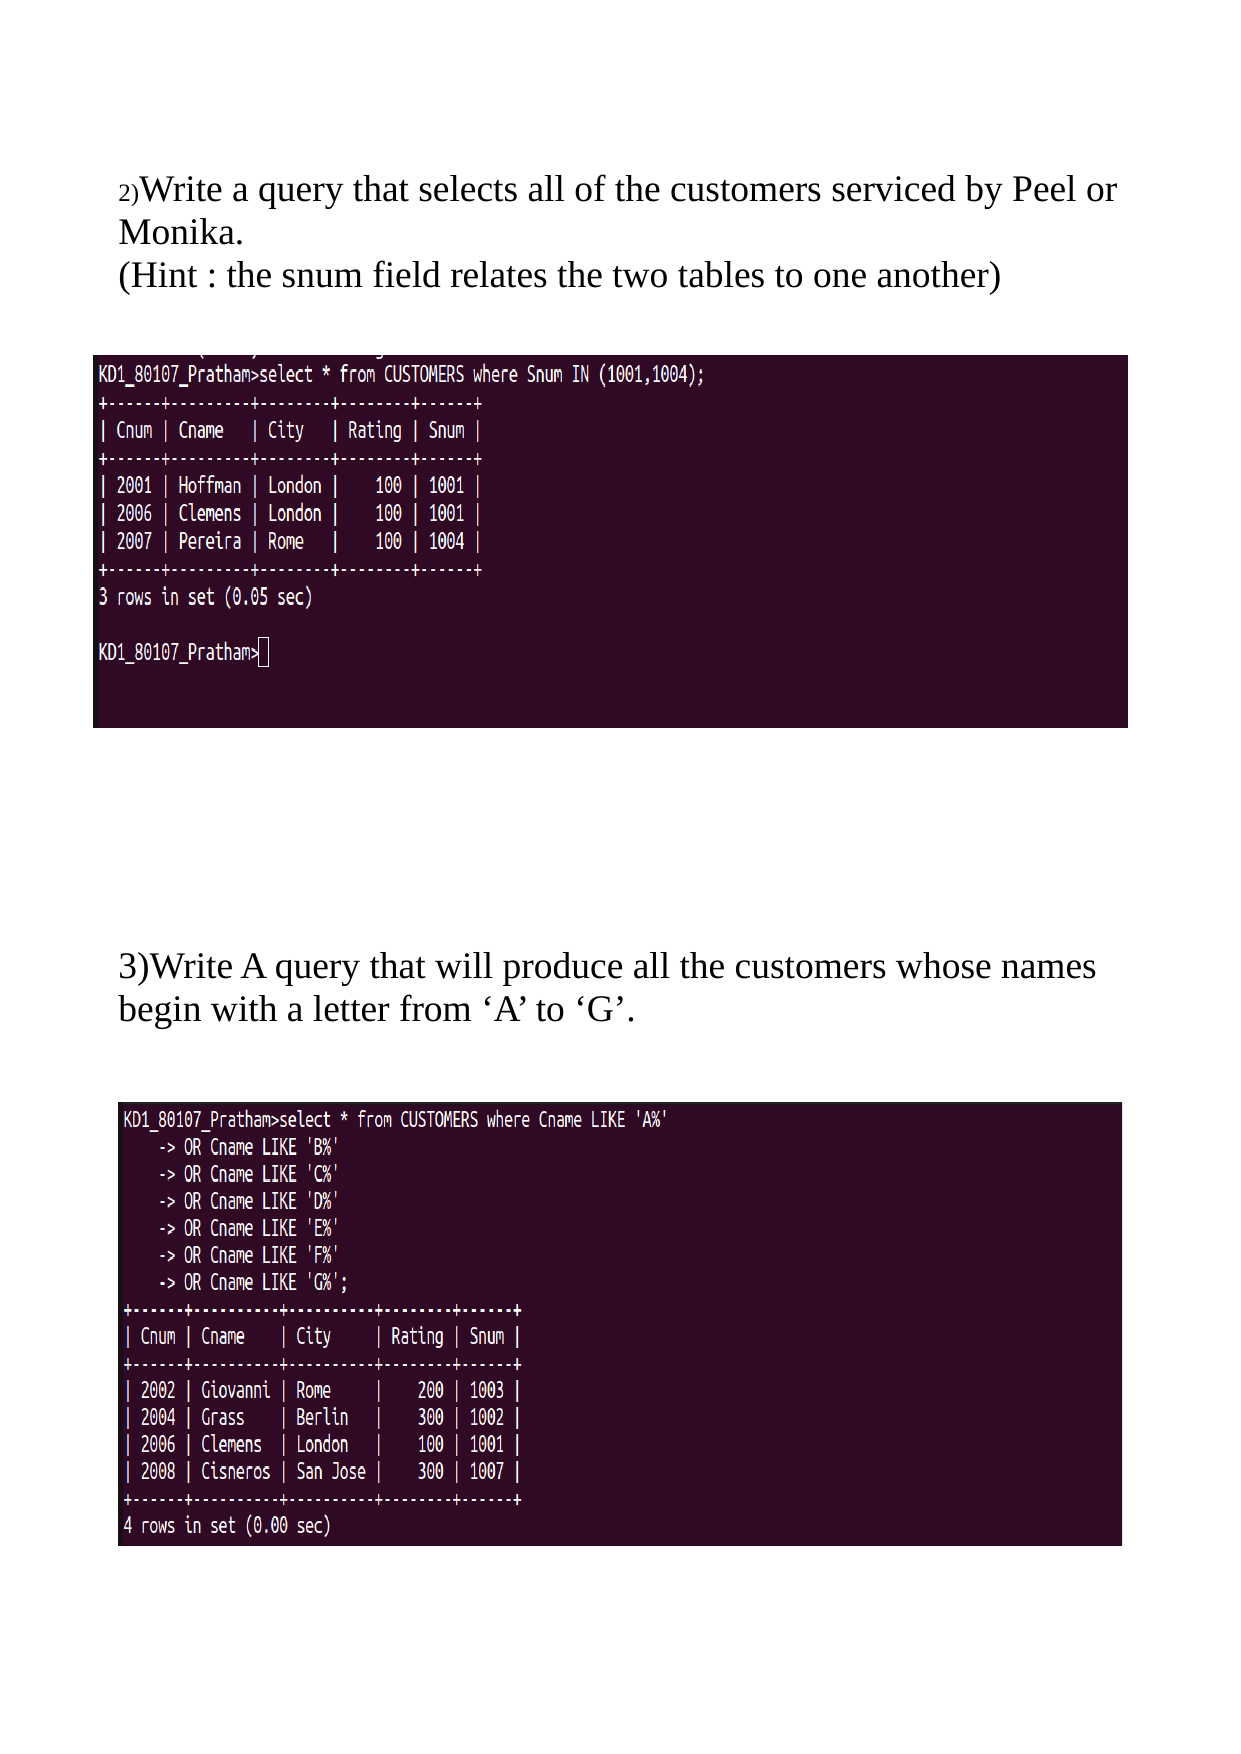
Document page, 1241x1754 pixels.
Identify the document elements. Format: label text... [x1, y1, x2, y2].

picture [118, 1102, 1123, 1546]
picture [93, 355, 1128, 728]
text (Hint : the snum field relates the two tables to one another) [118, 252, 1122, 295]
text 3)Write A query that will produce all the customers whose names begin with a letter from ‘A’ to ‘G’. [118, 943, 1122, 1029]
text 2)Write a query that selects all of the customers serviced by Peel or Monika. [118, 166, 1122, 252]
